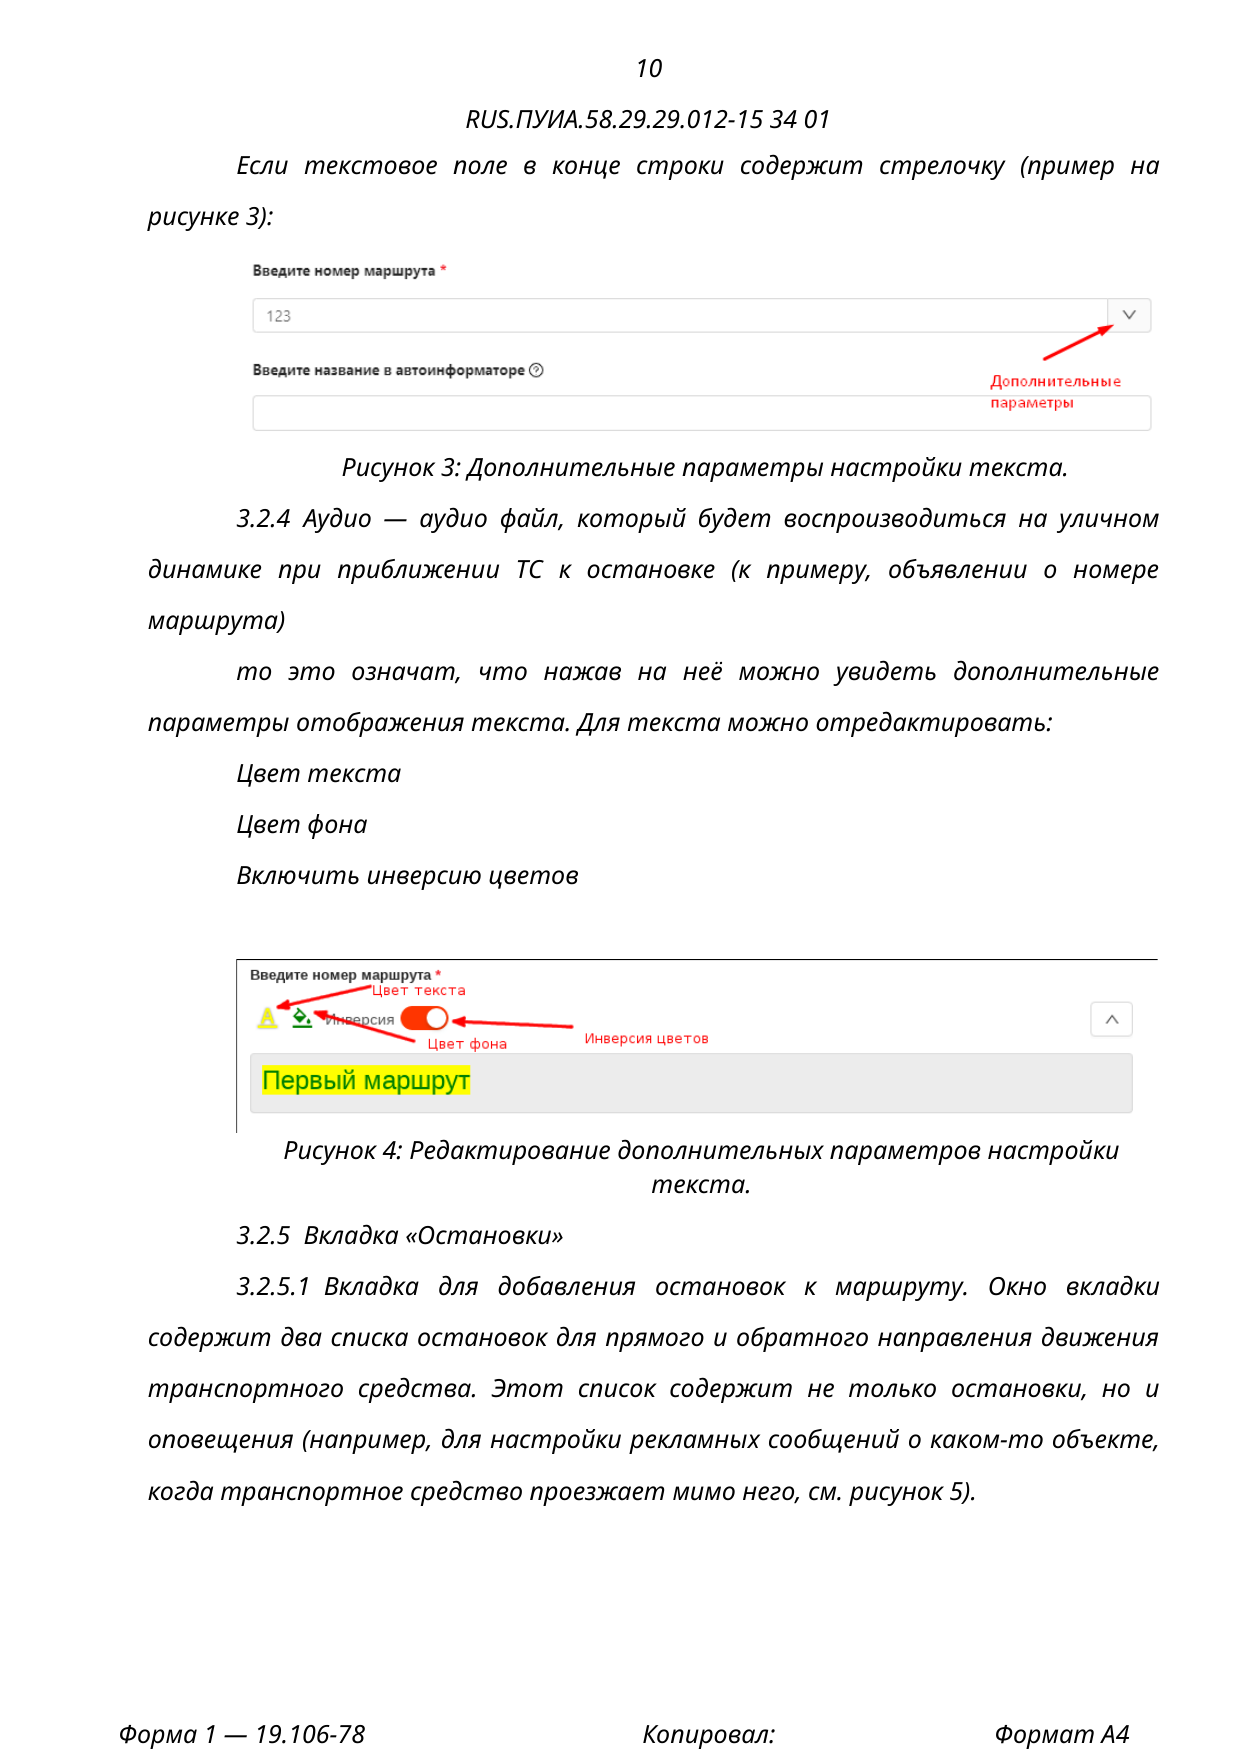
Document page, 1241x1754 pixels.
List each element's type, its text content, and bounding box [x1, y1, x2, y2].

picture [236, 249, 1166, 450]
text Рисунок 4: Редактирование дополнительных параметров настройки текста. [266, 1133, 1140, 1201]
picture [236, 959, 1158, 1133]
text Рисунок 3: Дополнительные параметры настройки текста. [266, 450, 1148, 483]
subtitle Вкладка для добавления остановок к маршруту. Окно вкладки содержит два списка остановок для прямого и обратного направления движения транспортного средства. Этот список содержит не только остановки, но и оповещения (например, для настройки рекламных сообщений о каком-то объекте, когда транспортное средство проезжает мимо него, см. рисунок 5). [148, 1269, 1163, 1507]
subtitle Аудио — аудио файл, который будет воспроизводиться на уличном динамике при приближении ТС к остановке (к примеру, объявлении о номере маршрута) [148, 500, 1163, 636]
subtitle Вкладка «Остановки» [148, 1218, 1163, 1252]
subtitle Цвет фона [148, 807, 1163, 841]
subtitle Цвет текста [148, 756, 1163, 789]
subtitle Включить инверсию цветов [148, 858, 1163, 892]
subtitle то это означат, что нажав на неё можно увидеть дополнительные параметры отображения текста. Для текста можно отредактировать: [148, 653, 1163, 738]
subtitle Если текстовое поле в конце строки содержит стрелочку (пример на рисунке 3): [148, 148, 1163, 233]
